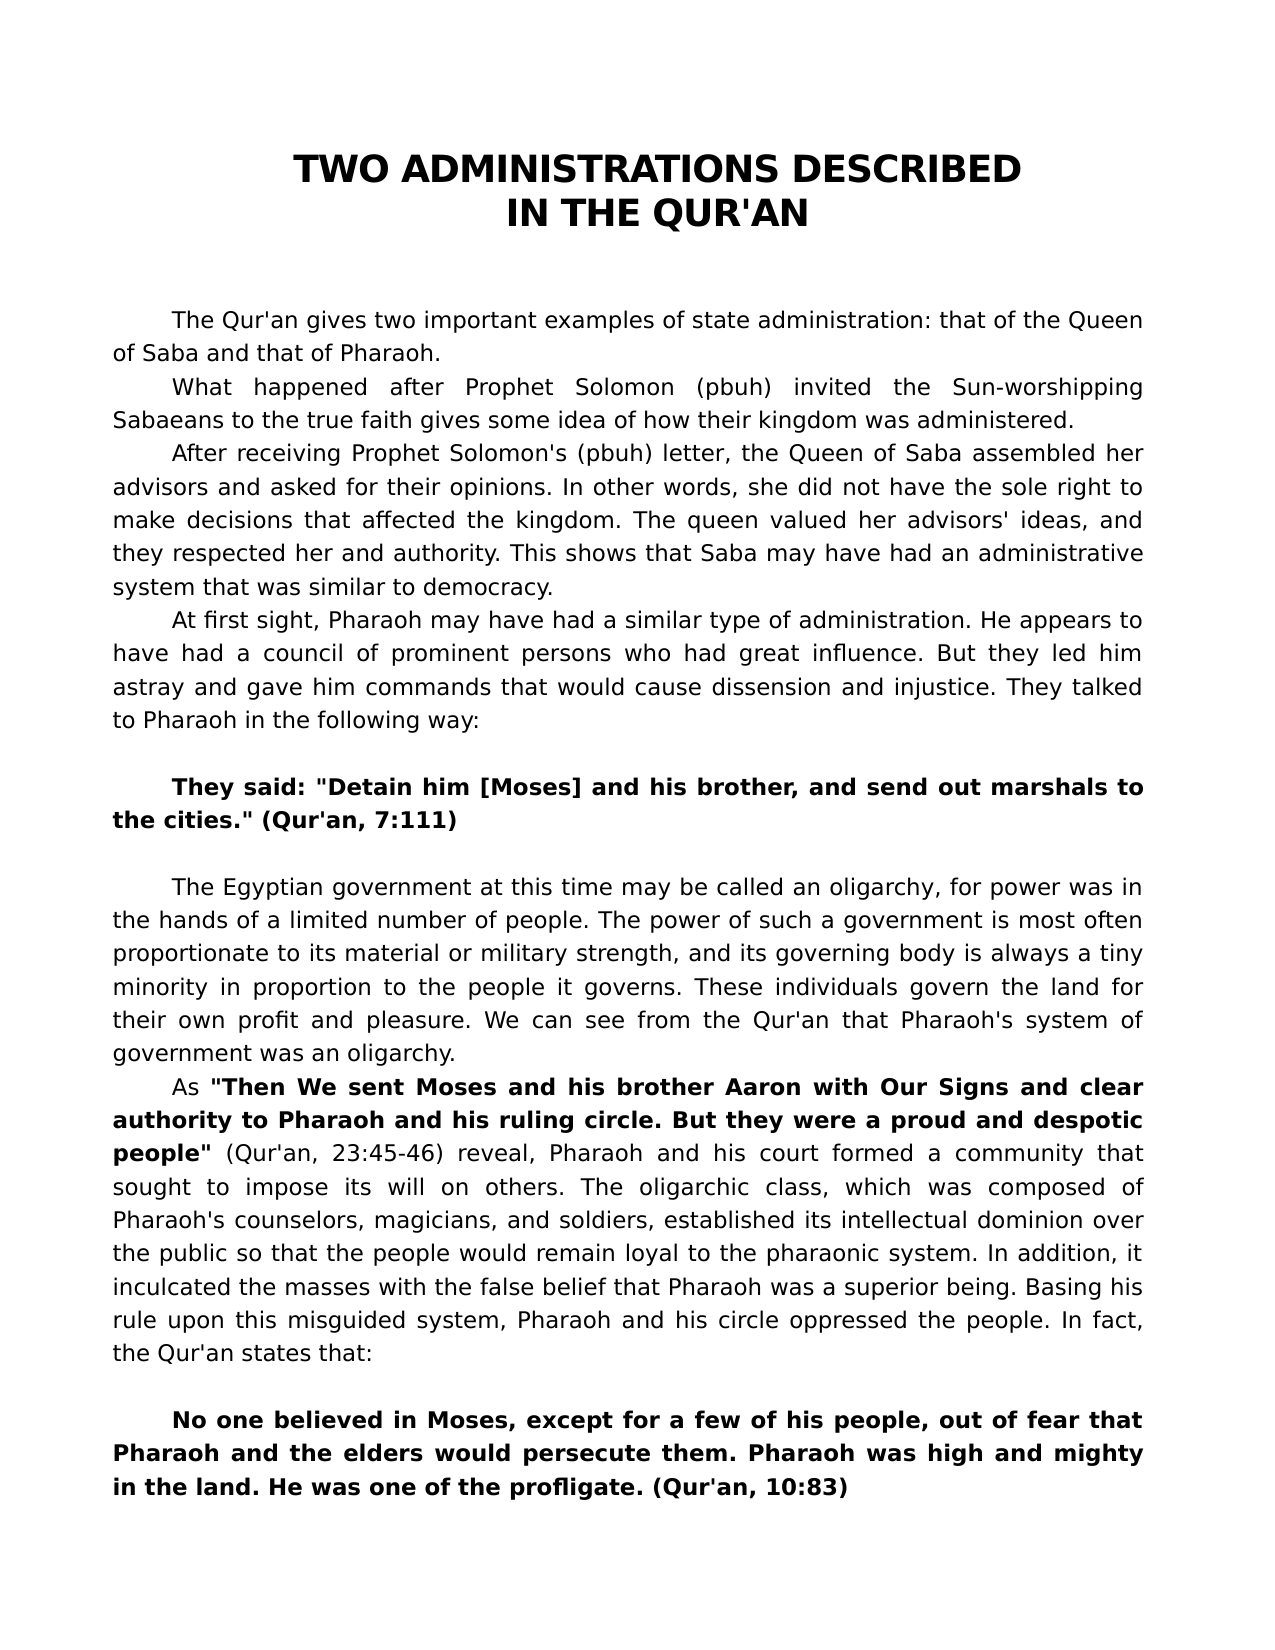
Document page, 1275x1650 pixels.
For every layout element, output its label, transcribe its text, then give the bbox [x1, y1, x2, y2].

text No one believed in Moses, except for a few of his people, out of fear that Pharaoh and the elders would persecute them. Pharaoh was high and mighty in the land. He was one of the profligate. (Qur'an, 10:83) [112, 1402, 1145, 1502]
text After receiving Prophet Solomon's (pbuh) letter, the Queen of Saba assembled her advisors and asked for their opinions. In other words, she did not have the sole right to make decisions that affected the kingdom. The queen valued her advisors' ideas, and they respected her and authority. This shows that Saba may have had an administrative system that was similar to democracy. [112, 435, 1145, 602]
text As "Then We sent Moses and his brother Aaron with Our Signs and clear authority to Pharaoh and his ruling circle. But they were a proud and despotic people" (Qur'an, 23:45-46) reveal, Pharaoh and his court formed a community that sought to impose its will on others. The oligarchic class, which was composed of Pharaoh's counselors, magicians, and soldiers, established its intellectual dominion over the public so that the people would remain loyal to the pharaonic system. In addition, it inculcated the masses with the false belief that Pharaoh was a superior being. Basing his rule upon this misguided system, Pharaoh and his circle oppressed the people. In fact, the Qur'an states that: [112, 1068, 1145, 1368]
text TWO ADMINISTRATIONS DESCRIBED [112, 148, 1145, 191]
text They said: "Detain him [Moses] and his brother, and send out marshals to the cities." (Qur'an, 7:111) [112, 768, 1145, 835]
text IN THE QUR'AN [112, 191, 1145, 235]
text The Qur'an gives two important examples of state administration: that of the Queen of Saba and that of Pharaoh. [112, 302, 1145, 368]
text What happened after Prophet Solomon (pbuh) invited the Sun-worshipping Sabaeans to the true faith gives some idea of how their kingdom was administered. [112, 368, 1145, 435]
text At first sight, Pharaoh may have had a similar type of administration. He appears to have had a council of prominent persons who had great influence. But they led him astray and gave him commands that would cause dissension and injustice. They talked to Pharaoh in the following way: [112, 602, 1145, 735]
text The Egyptian government at this time may be called an oligarchy, for power was in the hands of a limited number of people. The power of such a government is most often proportionate to its material or military strength, and its governing body is always a tiny minority in proportion to the people it governs. These individuals govern the land for their own profit and pleasure. We can see from the Qur'an that Pharaoh's system of government was an oligarchy. [112, 868, 1145, 1068]
